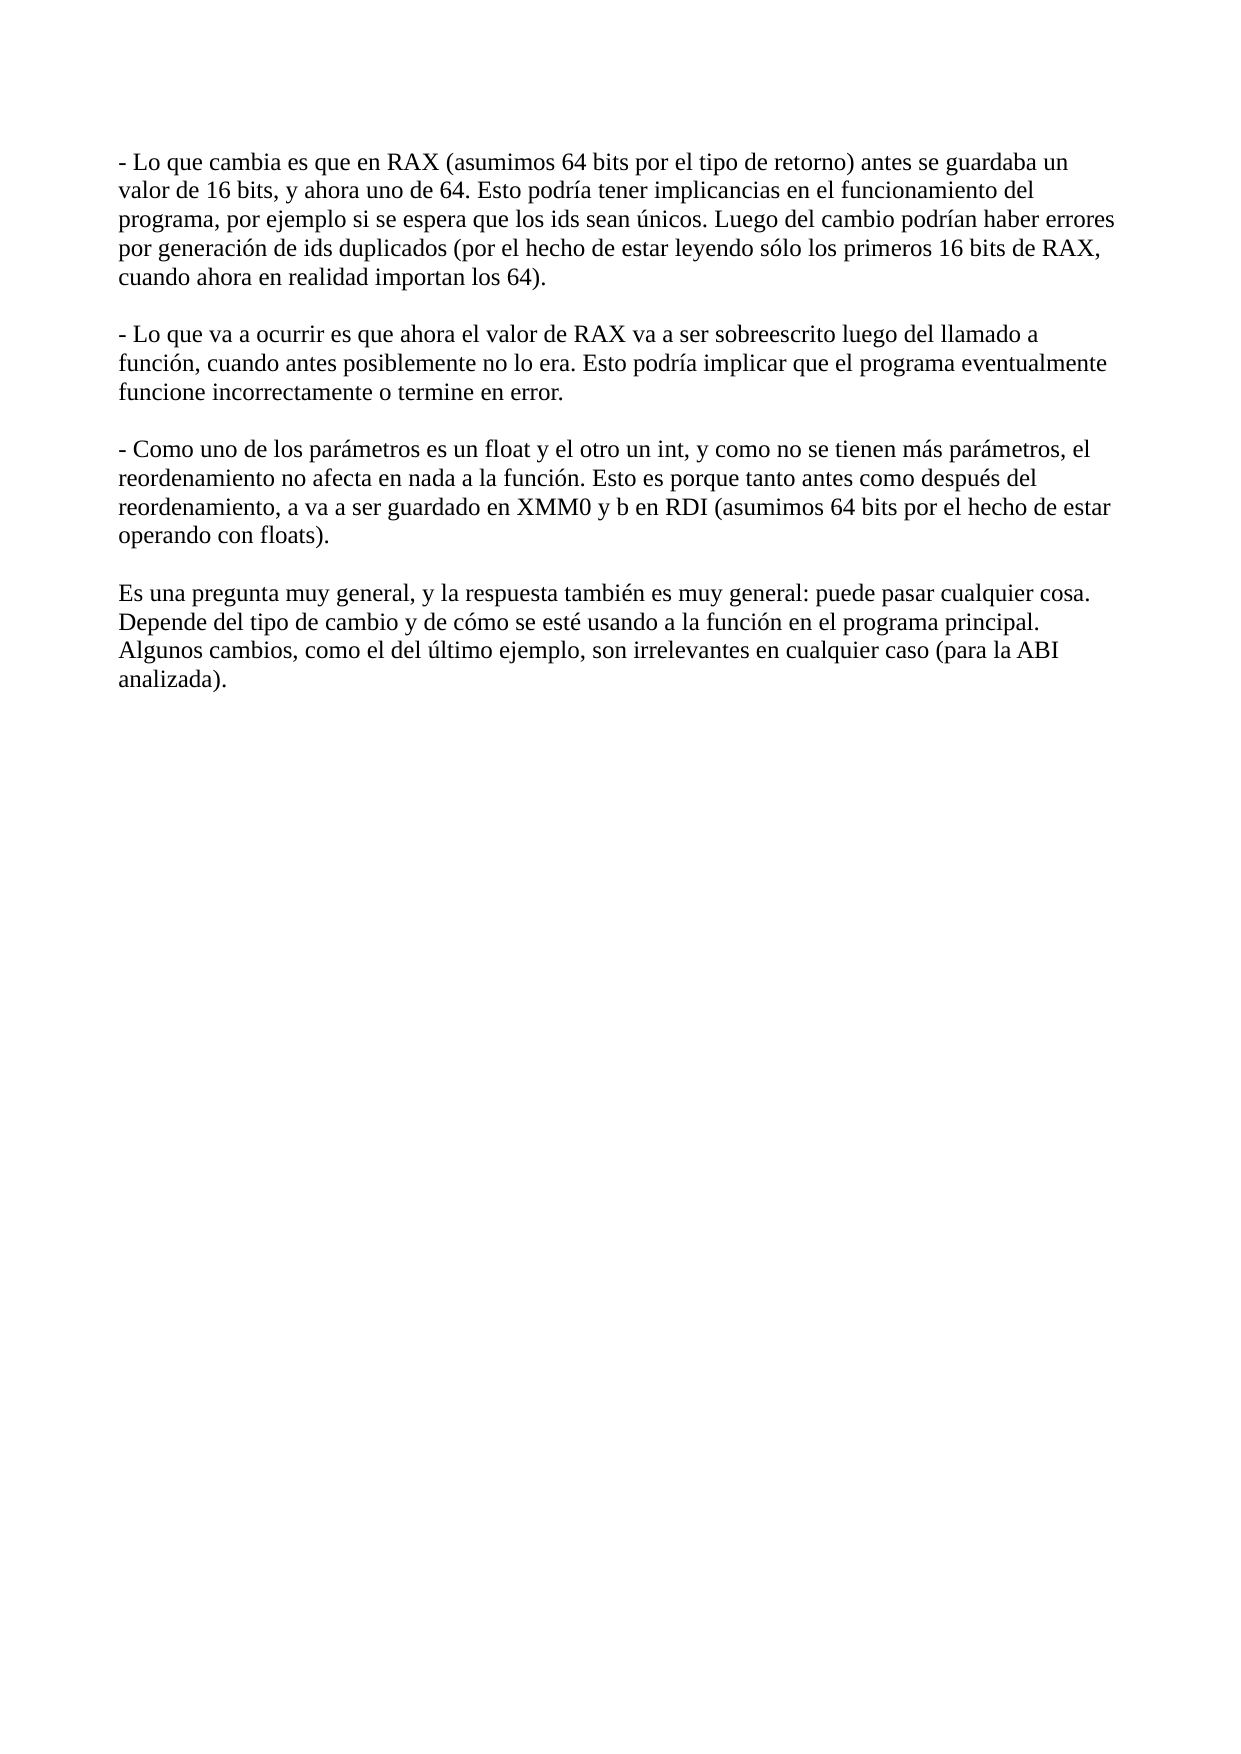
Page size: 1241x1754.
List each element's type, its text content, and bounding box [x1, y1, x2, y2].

text Es una pregunta muy general, y la respuesta también es muy general: puede pasar cualquier cosa. Depende del tipo de cambio y de cómo se esté usando a la función en el programa principal. Algunos cambios, como el del último ejemplo, son irrelevantes en cualquier caso (para la ABI analizada). [118, 578, 1122, 693]
text - Como uno de los parámetros es un float y el otro un int, y como no se tienen más parámetros, el reordenamiento no afecta en nada a la función. Esto es porque tanto antes como después del reordenamiento, a va a ser guardado en XMM0 y b en RDI (asumimos 64 bits por el hecho de estar operando con floats). [118, 434, 1122, 549]
text - Lo que cambia es que en RAX (asumimos 64 bits por el tipo de retorno) antes se guardaba un valor de 16 bits, y ahora uno de 64. Esto podría tener implicancias en el funcionamiento del programa, por ejemplo si se espera que los ids sean únicos. Luego del cambio podrían haber errores por generación de ids duplicados (por el hecho de estar leyendo sólo los primeros 16 bits de RAX, cuando ahora en realidad importan los 64). [118, 147, 1122, 291]
text - Lo que va a ocurrir es que ahora el valor de RAX va a ser sobreescrito luego del llamado a función, cuando antes posiblemente no lo era. Esto podría implicar que el programa eventualmente funcione incorrectamente o termine en error. [118, 319, 1122, 406]
